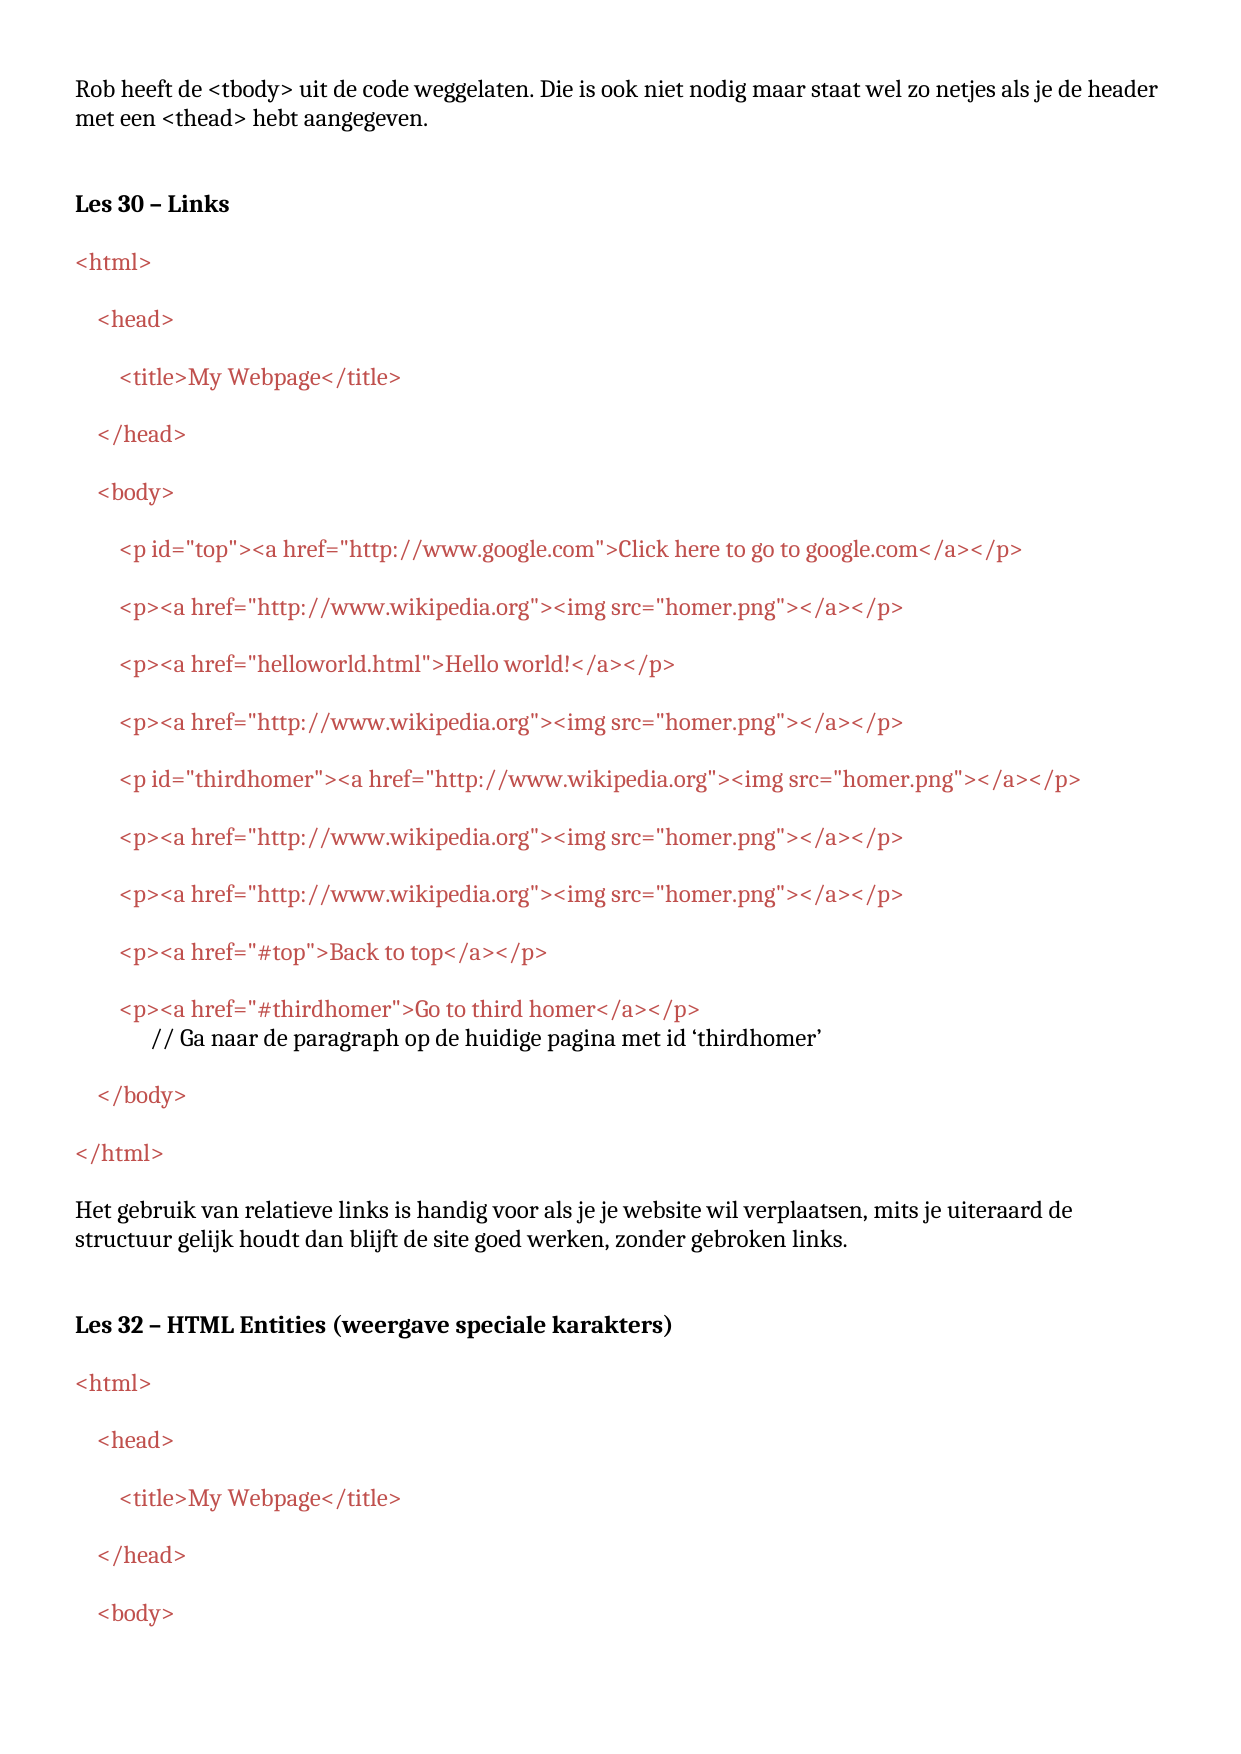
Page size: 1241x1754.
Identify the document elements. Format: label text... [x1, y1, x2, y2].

text // Ga naar de paragraph op de huidige pagina met id ‘thirdhomer’ [75, 1024, 1165, 1052]
text Les 30 – Links [75, 190, 1165, 219]
text <p><a href="helloworld.html">Hello world!</a></p> [75, 650, 1165, 679]
text </html> [75, 1139, 1165, 1167]
text </head> [75, 1541, 1165, 1570]
text <title>My Webpage</title> [75, 362, 1165, 391]
text <html> [75, 1369, 1165, 1397]
text <p id="thirdhomer"><a href="http://www.wikipedia.org"><img src="homer.png"></a></p> [75, 765, 1165, 794]
text Les 32 – HTML Entities (weergave speciale karakters) [75, 1311, 1165, 1340]
text <head> [75, 305, 1165, 334]
text Rob heeft de <tbody> uit de code weggelaten. Die is ook niet nodig maar staat wel zo netjes als je de header met een <thead> hebt aangegeven. [75, 75, 1165, 132]
text <html> [75, 247, 1165, 276]
text <body> [75, 1599, 1165, 1627]
text <body> [75, 477, 1165, 506]
text <p><a href="#thirdhomer">Go to third homer</a></p> [75, 995, 1165, 1024]
text <p><a href="#top">Back to top</a></p> [75, 937, 1165, 966]
text <p><a href="http://www.wikipedia.org"><img src="homer.png"></a></p> [75, 592, 1165, 621]
text <p id="top"><a href="http://www.google.com">Click here to go to google.com</a></p> [75, 535, 1165, 564]
text <p><a href="http://www.wikipedia.org"><img src="homer.png"></a></p> [75, 707, 1165, 736]
text Het gebruik van relatieve links is handig voor als je je website wil verplaatsen, mits je uiteraard de structuur gelijk houdt dan blijft de site goed werken, zonder gebroken links. [75, 1196, 1165, 1254]
text <head> [75, 1426, 1165, 1455]
text <p><a href="http://www.wikipedia.org"><img src="homer.png"></a></p> [75, 822, 1165, 851]
text </body> [75, 1081, 1165, 1110]
text </head> [75, 420, 1165, 449]
text <p><a href="http://www.wikipedia.org"><img src="homer.png"></a></p> [75, 880, 1165, 909]
text <title>My Webpage</title> [75, 1484, 1165, 1512]
